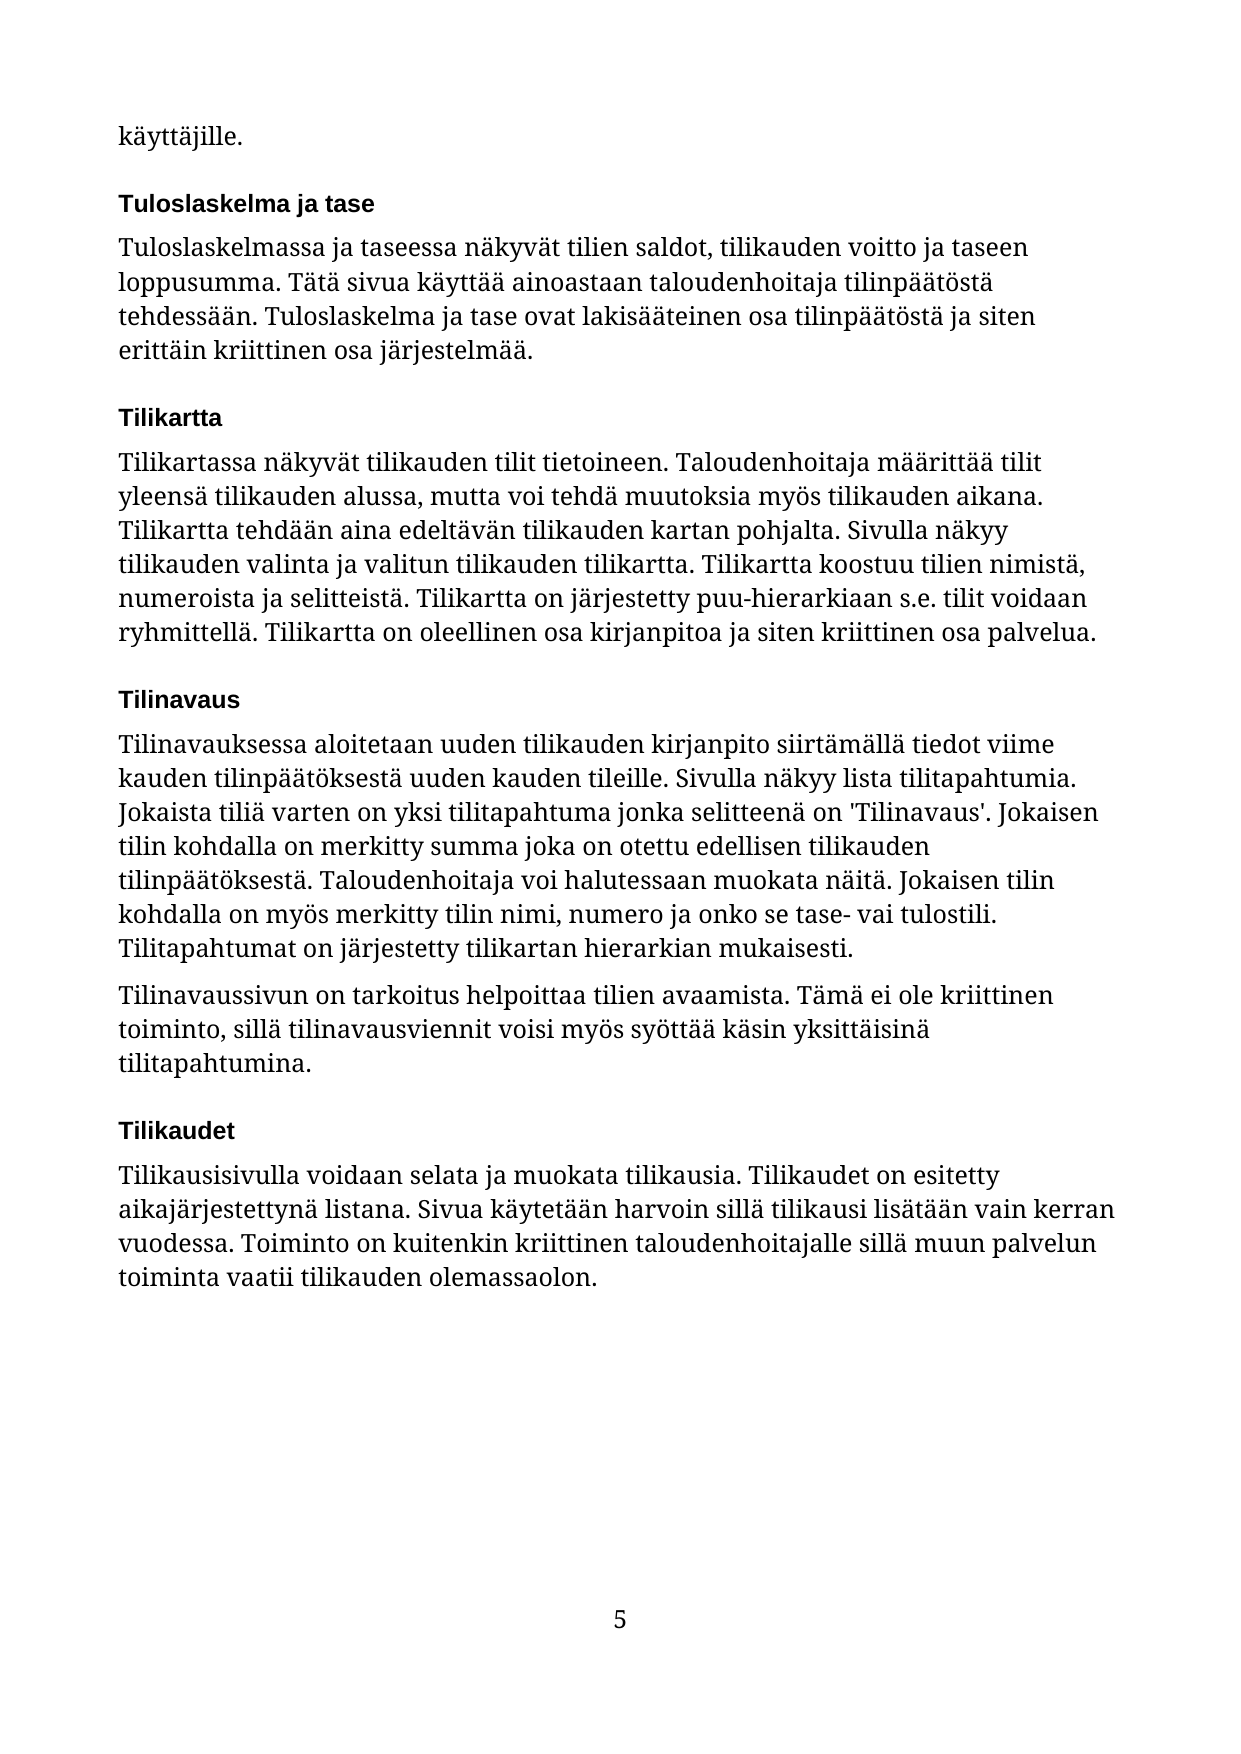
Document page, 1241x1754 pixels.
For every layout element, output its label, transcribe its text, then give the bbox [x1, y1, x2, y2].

subtitle Tuloslaskelma ja tase [118, 190, 1122, 218]
text Tilinavauksessa aloitetaan uuden tilikauden kirjanpito siirtämällä tiedot viime kauden tilinpäätöksestä uuden kauden tileille. Sivulla näkyy lista tilitapahtumia. Jokaista tiliä varten on yksi tilitapahtuma jonka selitteenä on 'Tilinavaus'. Jokaisen tilin kohdalla on merkitty summa joka on otettu edellisen tilikauden tilinpäätöksestä. Taloudenhoitaja voi halutessaan muokata näitä. Jokaisen tilin kohdalla on myös merkitty tilin nimi, numero ja onko se tase- vai tulostili. Tilitapahtumat on järjestetty tilikartan hierarkian mukaisesti. [118, 727, 1122, 965]
subtitle Tilikartta [118, 404, 1122, 432]
text Tuloslaskelmassa ja taseessa näkyvät tilien saldot, tilikauden voitto ja taseen loppusumma. Tätä sivua käyttää ainoastaan taloudenhoitaja tilinpäätöstä tehdessään. Tuloslaskelma ja tase ovat lakisääteinen osa tilinpäätöstä ja siten erittäin kriittinen osa järjestelmää. [118, 230, 1122, 366]
text Tilikausisivulla voidaan selata ja muokata tilikausia. Tilikaudet on esitetty aikajärjestettynä listana. Sivua käytetään harvoin sillä tilikausi lisätään vain kerran vuodessa. Toiminto on kuitenkin kriittinen taloudenhoitajalle sillä muun palvelun toiminta vaatii tilikauden olemassaolon. [118, 1158, 1122, 1294]
subtitle Tilinavaus [118, 686, 1122, 714]
text Tilinavaussivun on tarkoitus helpoittaa tilien avaamista. Tämä ei ole kriittinen toiminto, sillä tilinavausviennit voisi myös syöttää käsin yksittäisinä tilitapahtumina. [118, 977, 1122, 1080]
text Tilikartassa näkyvät tilikauden tilit tietoineen. Taloudenhoitaja määrittää tilit yleensä tilikauden alussa, mutta voi tehdä muutoksia myös tilikauden aikana. Tilikartta tehdään aina edeltävän tilikauden kartan pohjalta. Sivulla näkyy tilikauden valinta ja valitun tilikauden tilikartta. Tilikartta koostuu tilien nimistä, numeroista ja selitteistä. Tilikartta on järjestetty puu-hierarkiaan s.e. tilit voidaan ryhmittellä. Tilikartta on oleellinen osa kirjanpitoa ja siten kriittinen osa palvelua. [118, 444, 1122, 649]
subtitle Tilikaudet [118, 1117, 1122, 1145]
text käyttäjille. [118, 118, 1122, 152]
